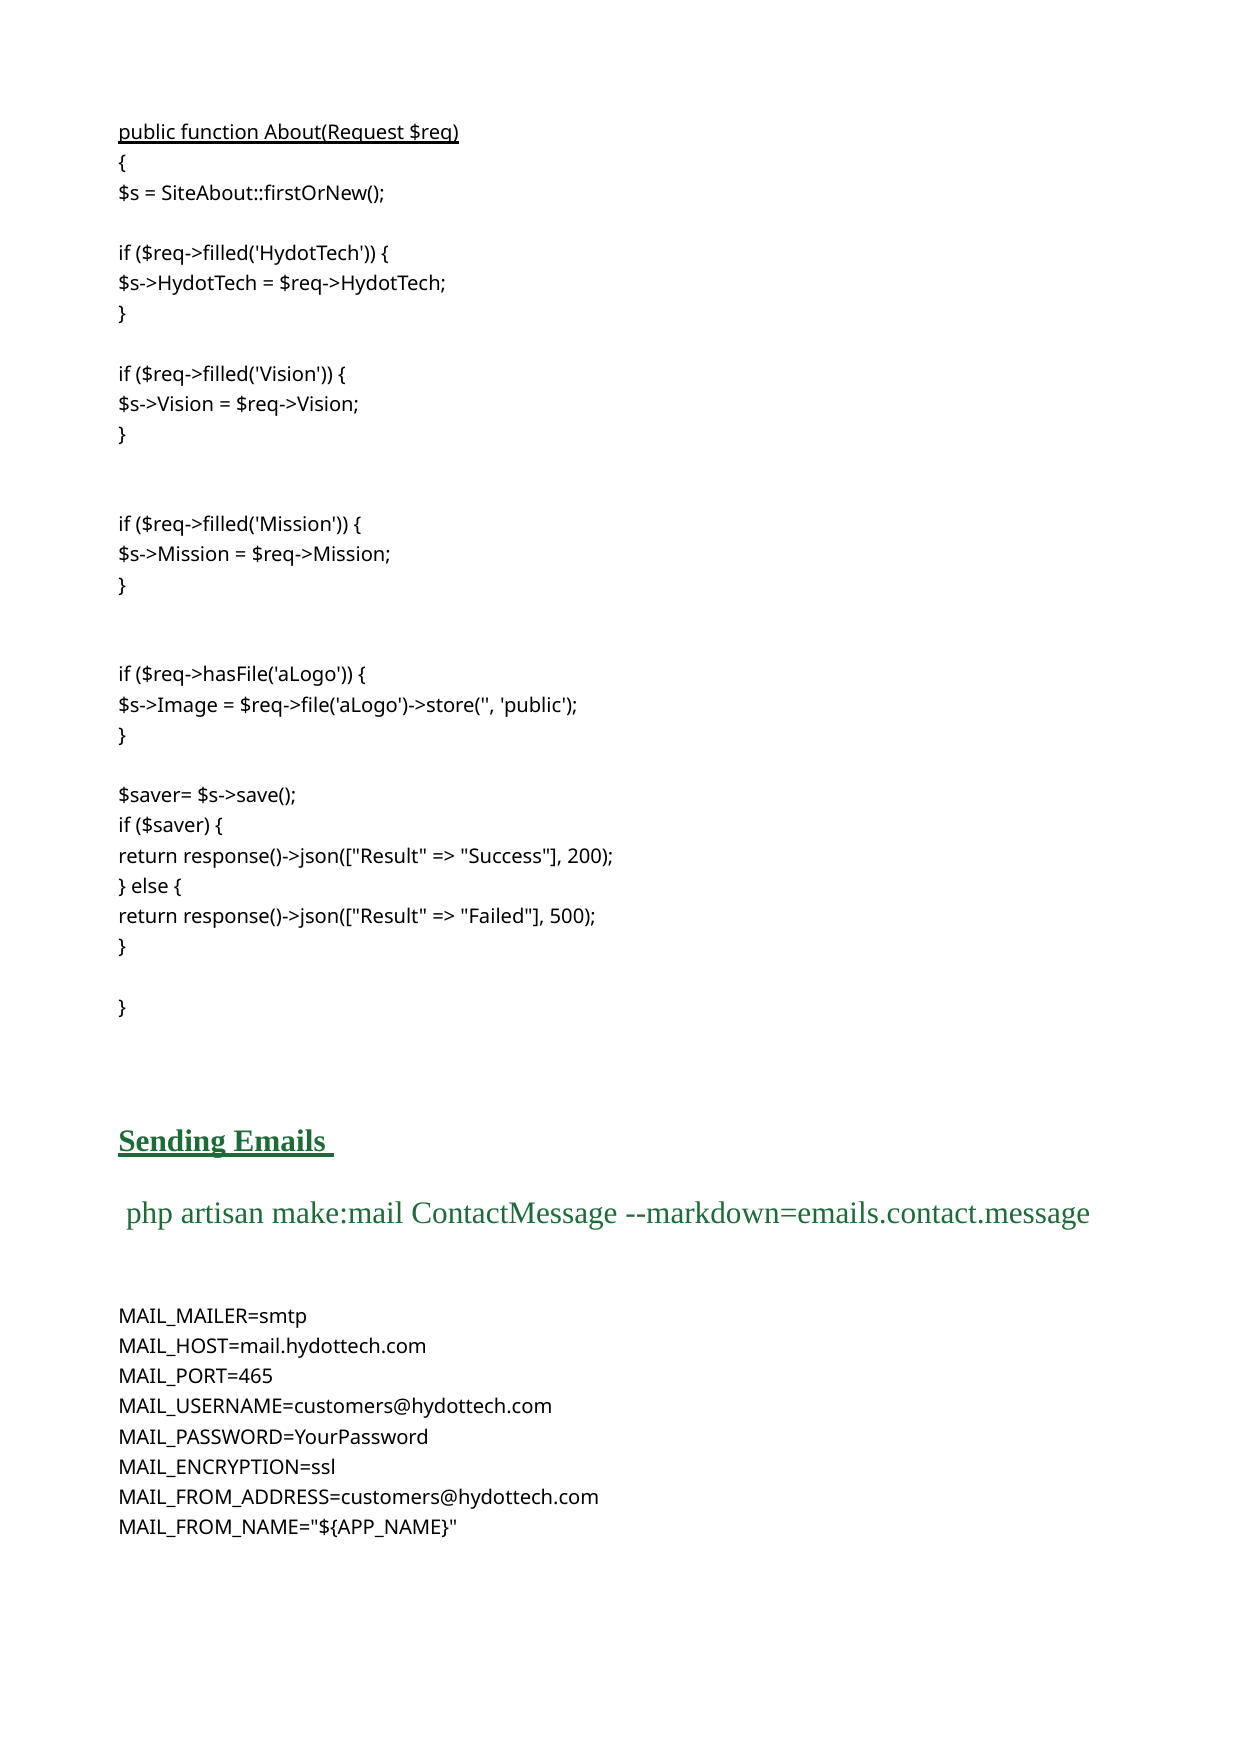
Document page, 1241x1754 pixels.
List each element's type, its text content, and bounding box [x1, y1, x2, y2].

text $s->Mission = $req->Mission; [118, 537, 1122, 568]
text MAIL_USERNAME=customers@hydottech.com [118, 1390, 1122, 1420]
text $s->HydotTech = $req->HydotTech; [118, 266, 1122, 297]
text if ($req->filled('Mission')) { [118, 507, 1122, 537]
text } [118, 929, 1122, 960]
text } [118, 417, 1122, 448]
text } [118, 718, 1122, 748]
text MAIL_MAILER=smtp [118, 1302, 1122, 1329]
text if ($req->filled('HydotTech')) { [118, 236, 1122, 266]
text MAIL_PASSWORD=YourPassword [118, 1420, 1122, 1450]
text return response()->json(["Result" => "Failed"], 500); [118, 899, 1122, 929]
text public function About(Request $req) [118, 118, 1122, 146]
text if ($req->filled('Vision')) { [118, 357, 1122, 387]
text MAIL_HOST=mail.hydottech.com [118, 1329, 1122, 1359]
text } [118, 568, 1122, 598]
text $s = SiteAbout::firstOrNew(); [118, 176, 1122, 206]
text } [118, 297, 1122, 327]
text php artisan make:mail ContactMessage --markdown=emails.contact.message [118, 1194, 1122, 1230]
text if ($saver) { [118, 809, 1122, 839]
text MAIL_FROM_ADDRESS=customers@hydottech.com [118, 1480, 1122, 1511]
text { [118, 146, 1122, 176]
text return response()->json(["Result" => "Success"], 200); [118, 839, 1122, 869]
text MAIL_PORT=465 [118, 1359, 1122, 1390]
text if ($req->hasFile('aLogo')) { [118, 658, 1122, 688]
text MAIL_FROM_NAME="${APP_NAME}" [118, 1511, 1122, 1541]
text MAIL_ENCRYPTION=ssl [118, 1450, 1122, 1480]
text $saver= $s->save(); [118, 778, 1122, 809]
text $s->Image = $req->file('aLogo')->store('', 'public'); [118, 688, 1122, 718]
text Sending Emails [118, 1122, 1122, 1158]
text $s->Vision = $req->Vision; [118, 387, 1122, 417]
text } else { [118, 869, 1122, 899]
text } [118, 990, 1122, 1020]
